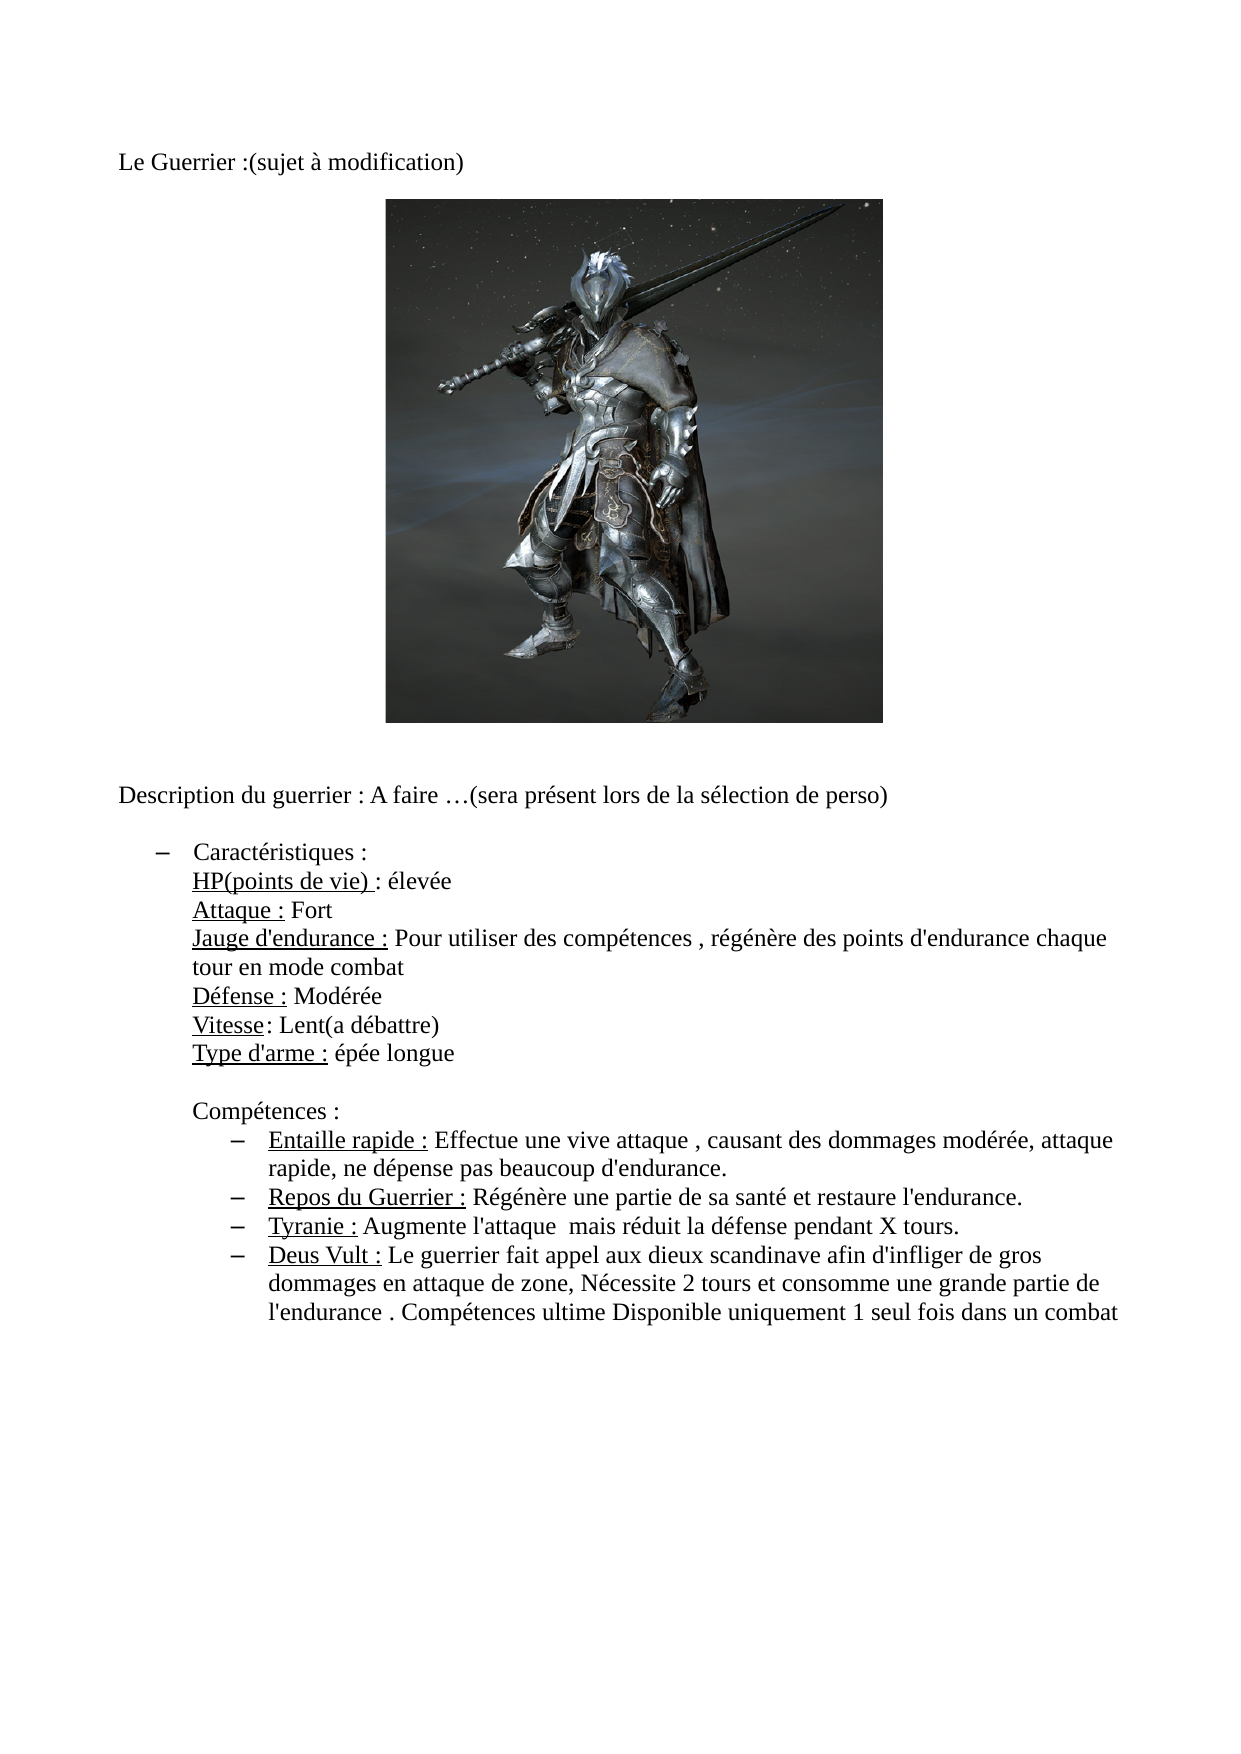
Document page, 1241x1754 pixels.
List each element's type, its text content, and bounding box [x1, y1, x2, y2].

text Type d'arme : épée longue [118, 1038, 1122, 1067]
picture [385, 199, 883, 723]
text Jauge d'endurance : Pour utiliser des compétences , régénère des points d'endurance chaque [118, 923, 1122, 952]
list Repos du Guerrier : Régénère une partie de sa santé et restaure l'endurance. [231, 1182, 1122, 1211]
text tour en mode combat [118, 952, 1122, 981]
text Description du guerrier : A faire …(sera présent lors de la sélection de perso) [118, 780, 1122, 808]
text Le Guerrier :(sujet à modification) [118, 147, 1122, 176]
list Tyranie : Augmente l'attaque mais réduit la défense pendant X tours. [231, 1211, 1122, 1240]
list Caractéristiques : [156, 837, 1122, 866]
text HP(points de vie) : élevée [118, 866, 1122, 895]
text Compétences : [118, 1096, 1122, 1125]
list Deus Vult : Le guerrier fait appel aux dieux scandinave afin d'infliger de gros dommages en attaque de zone, Nécessite 2 tours et consomme une grande partie de l'endurance . Compétences ultime Disponible uniquement 1 seul fois dans un combat [231, 1240, 1122, 1326]
list Entaille rapide : Effectue une vive attaque , causant des dommages modérée, attaque rapide, ne dépense pas beaucoup d'endurance. [231, 1125, 1122, 1182]
text Attaque : Fort [118, 895, 1122, 923]
text Défense : Modérée [118, 981, 1122, 1010]
text Vitesse : Lent(a débattre) [118, 1010, 1122, 1038]
